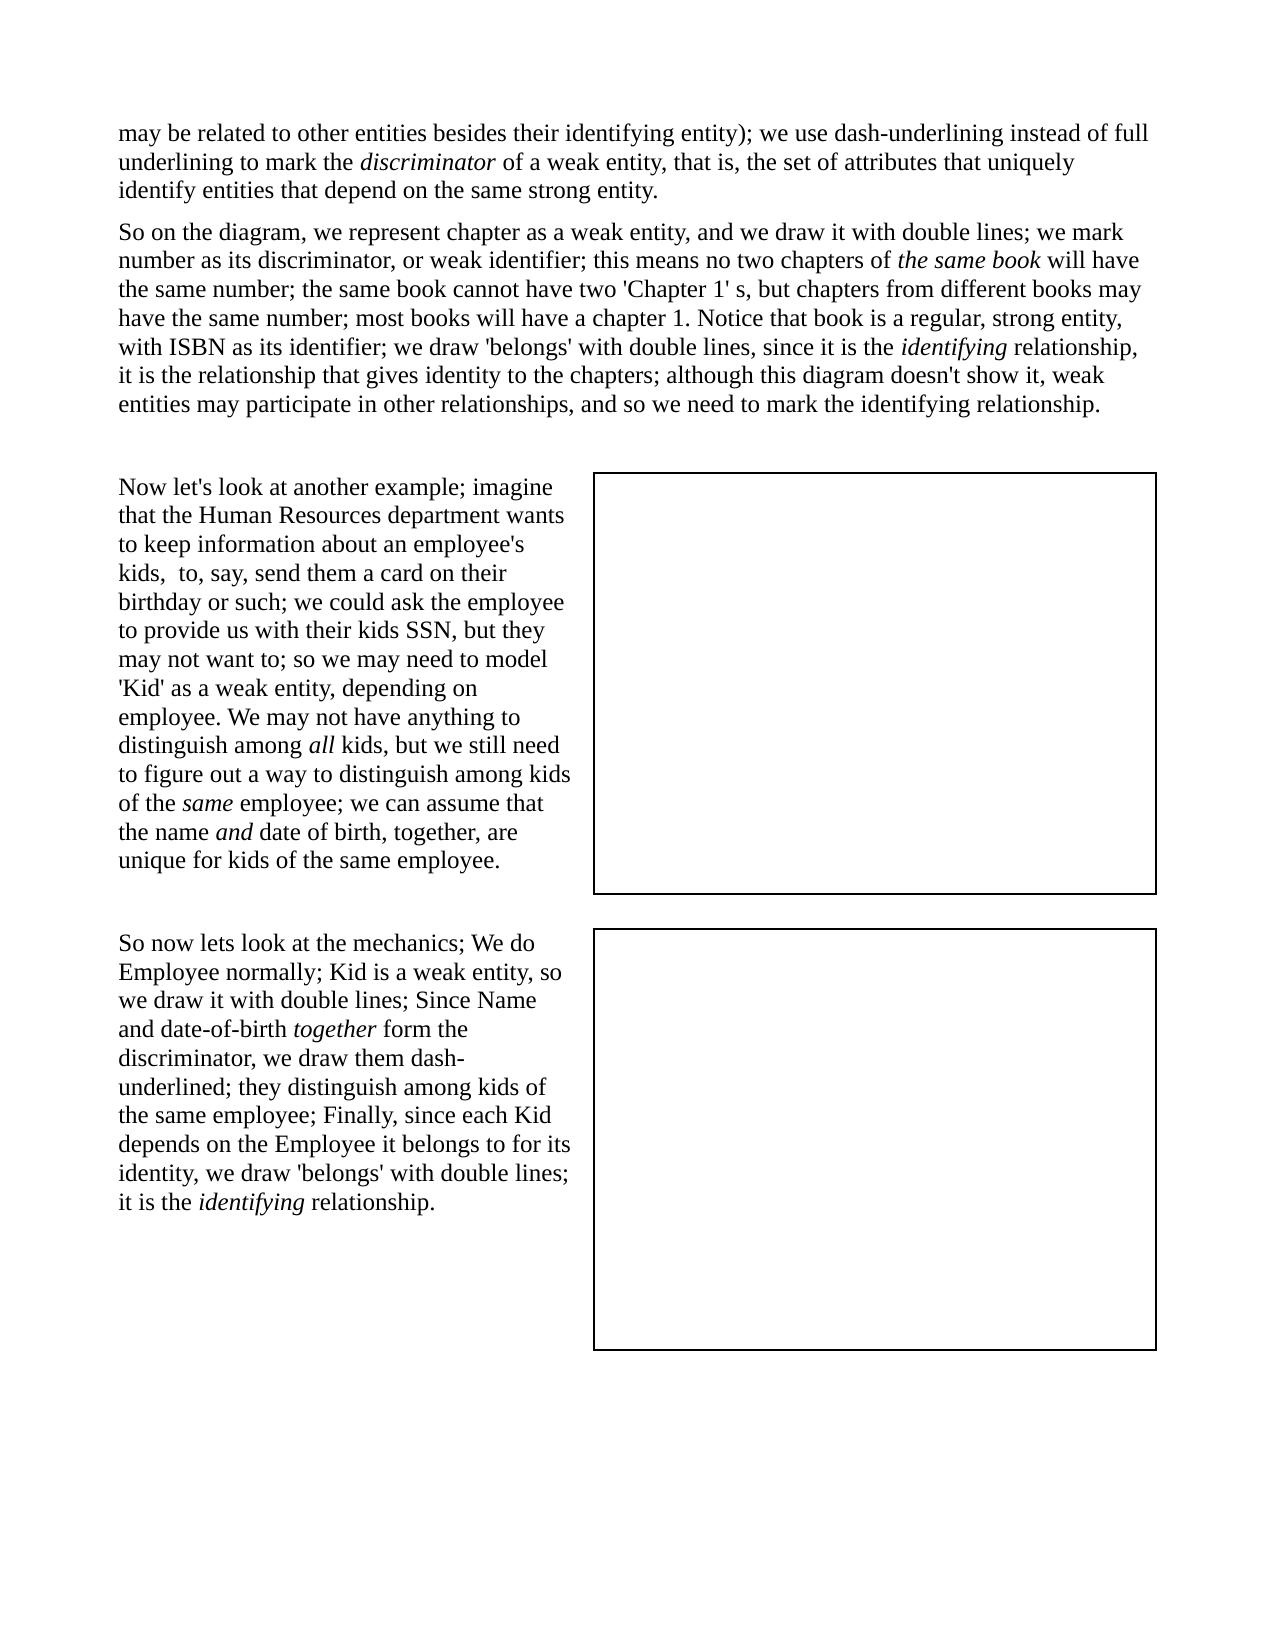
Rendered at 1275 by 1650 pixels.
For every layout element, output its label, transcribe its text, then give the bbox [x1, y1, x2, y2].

text Now let's look at another example; imagine that the Human Resources department wants to keep information about an employee's kids, to, say, send them a card on their birthday or such; we could ask the employee to provide us with their kids SSN, but they may not want to; so we may need to model 'Kid' as a weak entity, depending on employee. We may not have anything to distinguish among all kids, but we still need to figure out a way to distinguish among kids of the same employee; we can assume that the name and date of birth, together, are unique for kids of the same employee. [118, 472, 593, 874]
text [595, 474, 1155, 893]
text So now lets look at the mechanics; We do Employee normally; Kid is a weak entity, so we draw it with double lines; Since Name and date-of-birth together form the discriminator, we draw them dash-underlined; they distinguish among kids of the same employee; Finally, since each Kid depends on the Employee it belongs to for its identity, we draw 'belongs' with double lines; it is the identifying relationship. [118, 928, 593, 1216]
text may be related to other entities besides their identifying entity); we use dash-underlining instead of full underlining to mark the discriminator of a weak entity, that is, the set of attributes that uniquely identify entities that depend on the same strong entity. [118, 118, 1157, 204]
text [595, 930, 1155, 1349]
text So on the diagram, we represent chapter as a weak entity, and we draw it with double lines; we mark number as its discriminator, or weak identifier; this means no two chapters of the same book will have the same number; the same book cannot have two 'Chapter 1' s, but chapters from different books may have the same number; most books will have a chapter 1. Notice that book is a regular, strong entity, with ISBN as its identifier; we draw 'belongs' with double lines, since it is the identifying relationship, it is the relationship that gives identity to the chapters; although this diagram doesn't show it, weak entities may participate in other relationships, and so we need to mark the identifying relationship. [118, 217, 1157, 418]
